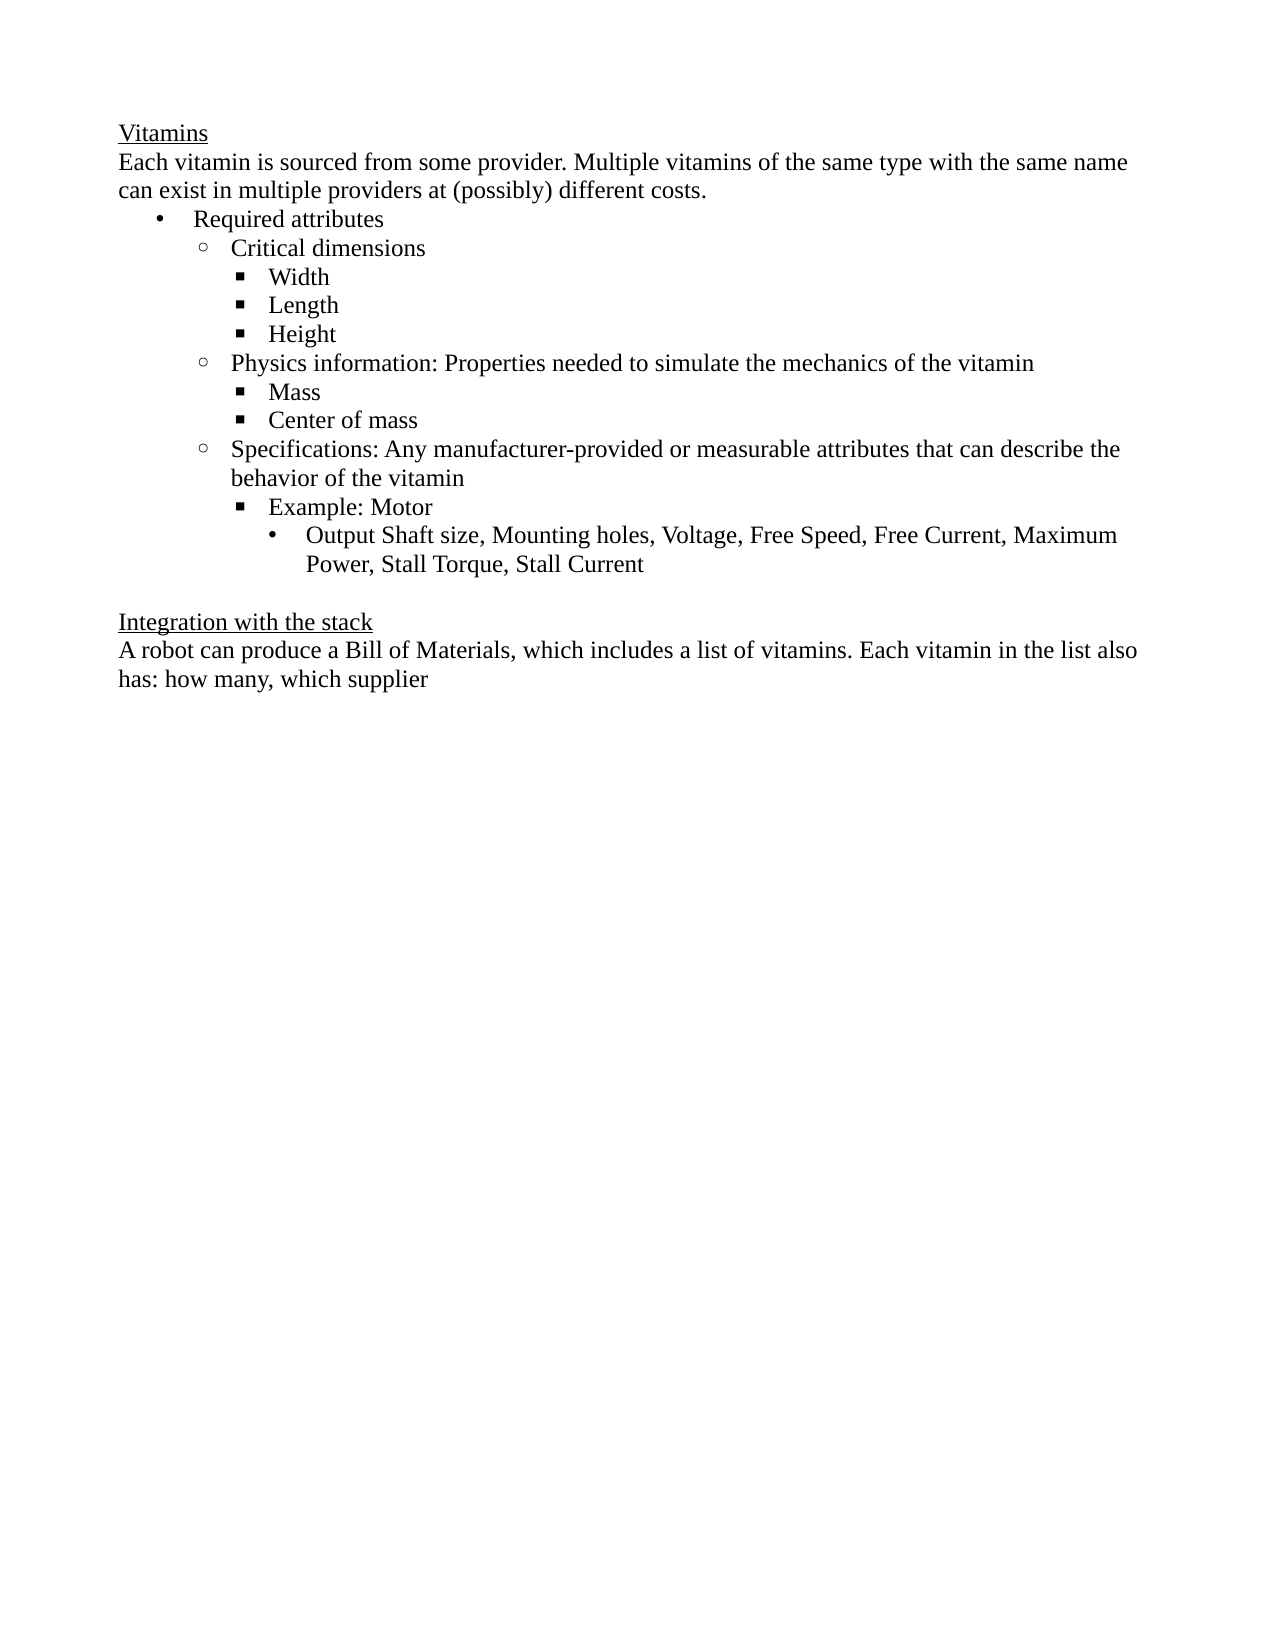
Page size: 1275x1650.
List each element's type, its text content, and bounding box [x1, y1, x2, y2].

text Each vitamin is sourced from some provider. Multiple vitamins of the same type with the same name can exist in multiple providers at (possibly) different costs. [118, 147, 1157, 204]
text Vitamins [118, 118, 1157, 147]
list Height [231, 319, 1157, 348]
list Critical dimensions [193, 233, 1157, 262]
list Specifications: Any manufacturer-provided or measurable attributes that can describe the behavior of the vitamin [193, 434, 1157, 492]
list Physics information: Properties needed to simulate the mechanics of the vitamin [193, 348, 1157, 377]
list Length [231, 291, 1157, 319]
text Integration with the stack [118, 607, 1157, 636]
text A robot can produce a Bill of Materials, which includes a list of vitamins. Each vitamin in the list also has: how many, which supplier [118, 636, 1157, 693]
list Required attributes [156, 204, 1157, 233]
list Width [231, 262, 1157, 291]
list Mass [231, 377, 1157, 406]
list Output Shaft size, Mounting holes, Voltage, Free Speed, Free Current, Maximum Power, Stall Torque, Stall Current [268, 521, 1157, 578]
list Center of mass [231, 406, 1157, 434]
list Example: Motor [231, 492, 1157, 521]
